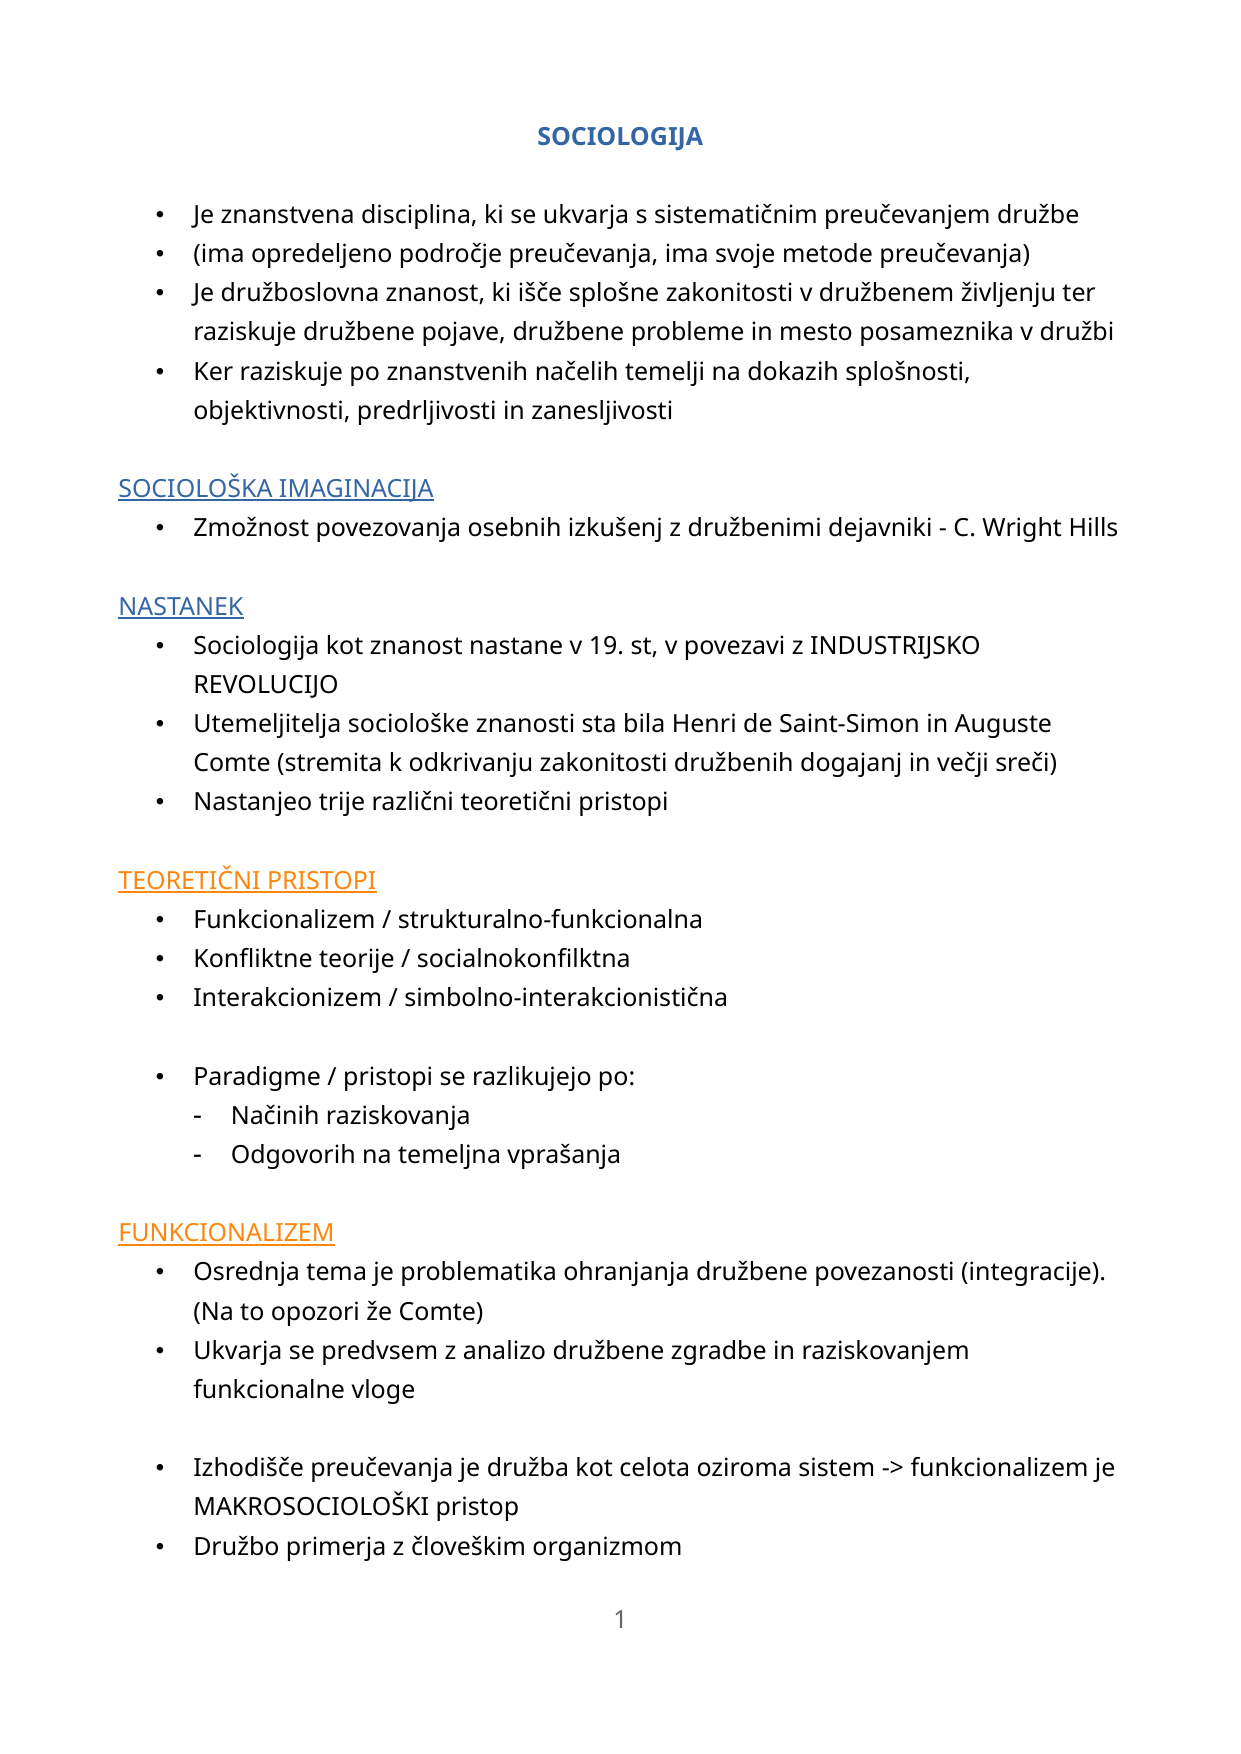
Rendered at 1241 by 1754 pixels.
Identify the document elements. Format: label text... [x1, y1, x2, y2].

list Sociologija kot znanost nastane v 19. st, v povezavi z INDUSTRIJSKO REVOLUCIJO [156, 627, 1122, 701]
list Ukvarja se predvsem z analizo družbene zgradbe in raziskovanjem funkcionalne vloge [156, 1332, 1122, 1406]
text SOCIOLOŠKA IMAGINACIJA [118, 471, 1122, 505]
list Izhodišče preučevanja je družba kot celota oziroma sistem -> funkcionalizem je MAKROSOCIOLOŠKI pristop [156, 1450, 1122, 1523]
list Je znanstvena disciplina, ki se ukvarja s sistematičnim preučevanjem družbe [156, 196, 1122, 231]
list Načinih raziskovanja [193, 1097, 1122, 1131]
text FUNKCIONALIZEM [118, 1215, 1122, 1249]
list Nastanjeo trije različni teoretični pristopi [156, 784, 1122, 818]
text NASTANEK [118, 588, 1122, 622]
list Osrednja tema je problematika ohranjanja družbene povezanosti (integracije). (Na to opozori že Comte) [156, 1254, 1122, 1327]
list Interakcionizem / simbolno-interakcionistična [156, 980, 1122, 1014]
list Konfliktne teorije / socialnokonfilktna [156, 941, 1122, 975]
list Funkcionalizem / strukturalno-funkcionalna [156, 901, 1122, 936]
list (ima opredeljeno področje preučevanja, ima svoje metode preučevanja) [156, 236, 1122, 270]
list Zmožnost povezovanja osebnih izkušenj z družbenimi dejavniki - C. Wright Hills [156, 510, 1122, 544]
text SOCIOLOGIJA [118, 118, 1122, 152]
list Družbo primerja z človeškim organizmom [156, 1528, 1122, 1562]
list Odgovorih na temeljna vprašanja [193, 1136, 1122, 1171]
list Utemeljitelja sociološke znanosti sta bila Henri de Saint-Simon in Auguste Comte (stremita k odkrivanju zakonitosti družbenih dogajanj in večji sreči) [156, 706, 1122, 779]
list Je družboslovna znanost, ki išče splošne zakonitosti v družbenem življenju ter raziskuje družbene pojave, družbene probleme in mesto posameznika v družbi [156, 275, 1122, 348]
list Paradigme / pristopi se razlikujejo po: [156, 1058, 1122, 1092]
text TEORETIČNI PRISTOPI [118, 862, 1122, 896]
list Ker raziskuje po znanstvenih načelih temelji na dokazih splošnosti, objektivnosti, predrljivosti in zanesljivosti [156, 353, 1122, 426]
